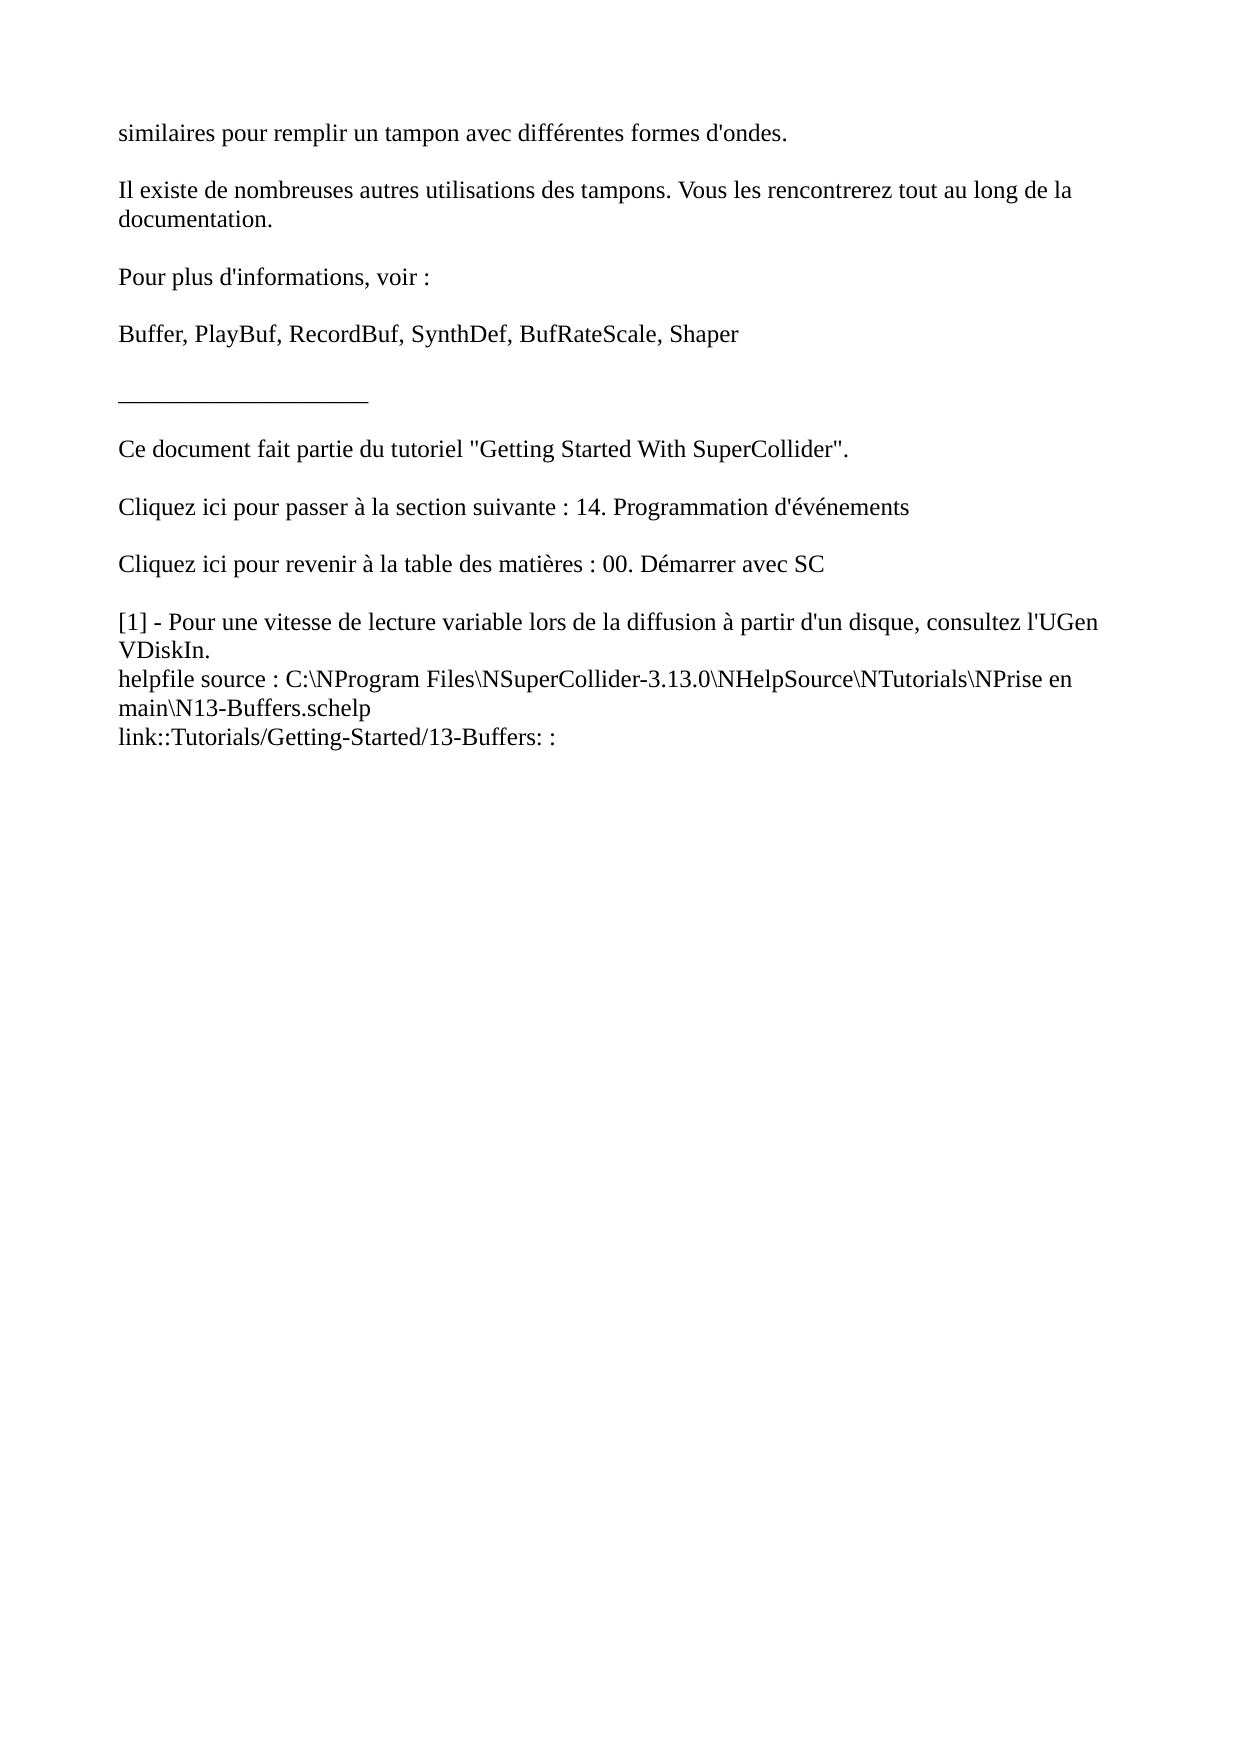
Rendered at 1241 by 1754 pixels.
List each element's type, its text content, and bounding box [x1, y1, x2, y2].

text similaires pour remplir un tampon avec différentes formes d'ondes. Il existe de nombreuses autres utilisations des tampons. Vous les rencontrerez tout au long de la documentation. Pour plus d'informations, voir : Buffer, PlayBuf, RecordBuf, SynthDef, BufRateScale, Shaper ____________________ Ce document fait partie du tutoriel "Getting Started With SuperCollider". Cliquez ici pour passer à la section suivante : 14. Programmation d'événements Cliquez ici pour revenir à la table des matières : 00. Démarrer avec SC [1] - Pour une vitesse de lecture variable lors de la diffusion à partir d'un disque, consultez l'UGen VDiskIn. helpfile source : C:\NProgram Files\NSuperCollider-3.13.0\NHelpSource\NTutorials\NPrise en main\N13-Buffers.schelp link::Tutorials/Getting-Started/13-Buffers: : [118, 118, 1122, 751]
